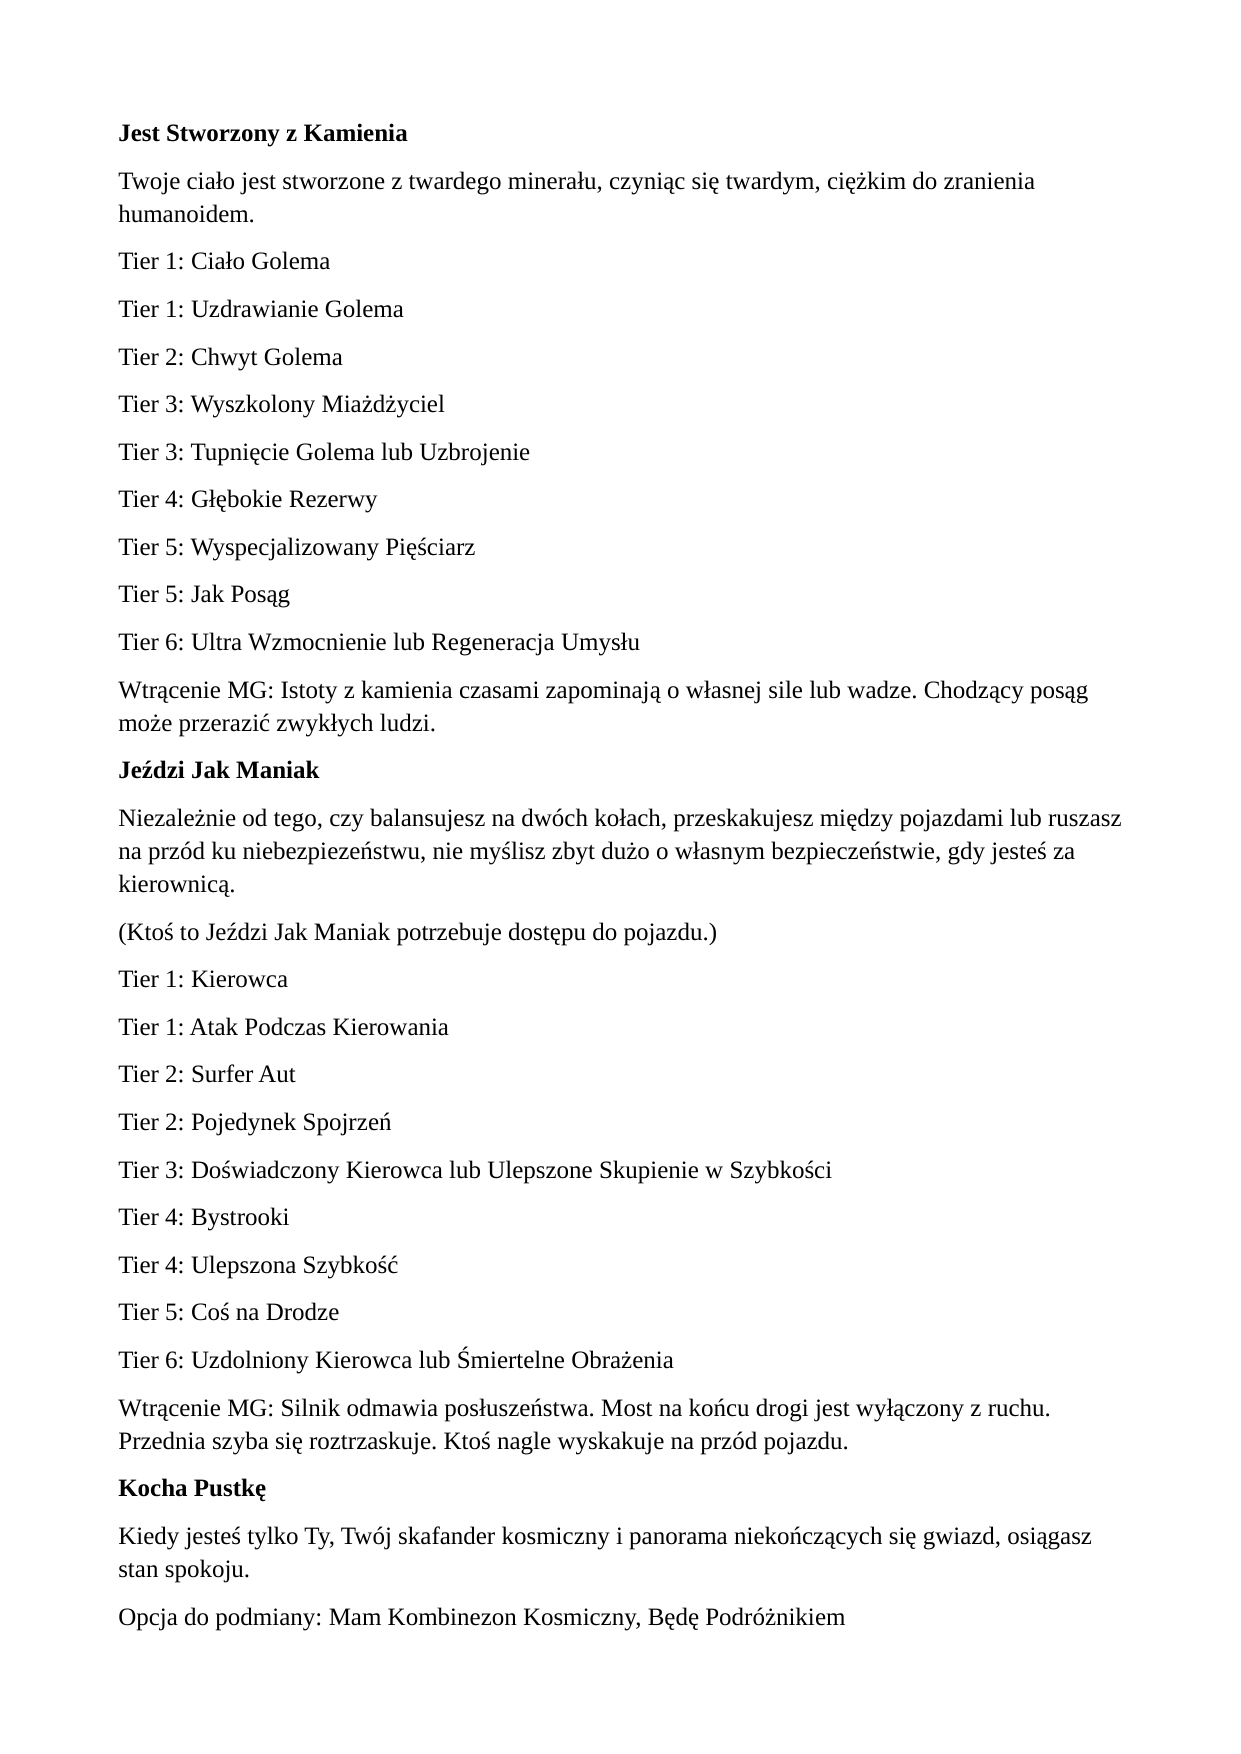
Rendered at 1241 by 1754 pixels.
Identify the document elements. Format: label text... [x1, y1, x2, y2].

text Tier 3: Tupnięcie Golema lub Uzbrojenie [118, 437, 1122, 466]
text Niezależnie od tego, czy balansujesz na dwóch kołach, przeskakujesz między pojazdami lub ruszasz na przód ku niebezpiezeństwu, nie myślisz zbyt dużo o własnym bezpieczeństwie, gdy jesteś za kierownicą. [118, 803, 1122, 898]
text Jeździ Jak Maniak [118, 755, 1122, 784]
text Jest Stworzony z Kamienia [118, 118, 1122, 147]
text Tier 2: Chwyt Golema [118, 342, 1122, 370]
text Kocha Pustkę [118, 1473, 1122, 1502]
text Tier 4: Ulepszona Szybkość [118, 1250, 1122, 1279]
text Tier 1: Ciało Golema [118, 246, 1122, 275]
text Opcja do podmiany: Mam Kombinezon Kosmiczny, Będę Podróżnikiem [118, 1602, 1122, 1630]
text Tier 2: Surfer Aut [118, 1059, 1122, 1088]
text Tier 6: Ultra Wzmocnienie lub Regeneracja Umysłu [118, 627, 1122, 656]
text Tier 5: Wyspecjalizowany Pięściarz [118, 532, 1122, 561]
text Tier 5: Jak Posąg [118, 579, 1122, 608]
text (Ktoś to Jeździ Jak Maniak potrzebuje dostępu do pojazdu.) [118, 917, 1122, 945]
text Tier 6: Uzdolniony Kierowca lub Śmiertelne Obrażenia [118, 1345, 1122, 1374]
text Kiedy jesteś tylko Ty, Twój skafander kosmiczny i panorama niekończących się gwiazd, osiągasz stan spokoju. [118, 1521, 1122, 1583]
text Wtrącenie MG: Silnik odmawia posłuszeństwa. Most na końcu drogi jest wyłączony z ruchu. Przednia szyba się roztrzaskuje. Ktoś nagle wyskakuje na przód pojazdu. [118, 1393, 1122, 1454]
text Tier 3: Doświadczony Kierowca lub Ulepszone Skupienie w Szybkości [118, 1155, 1122, 1183]
text Tier 1: Uzdrawianie Golema [118, 294, 1122, 323]
text Tier 4: Bystrooki [118, 1202, 1122, 1231]
text Tier 3: Wyszkolony Miażdżyciel [118, 389, 1122, 418]
text Tier 5: Coś na Drodze [118, 1297, 1122, 1326]
text Twoje ciało jest stworzone z twardego minerału, czyniąc się twardym, ciężkim do zranienia humanoidem. [118, 166, 1122, 227]
text Tier 4: Głębokie Rezerwy [118, 484, 1122, 513]
text Tier 1: Atak Podczas Kierowania [118, 1012, 1122, 1041]
text Wtrącenie MG: Istoty z kamienia czasami zapominają o własnej sile lub wadze. Chodzący posąg może przerazić zwykłych ludzi. [118, 675, 1122, 737]
text Tier 2: Pojedynek Spojrzeń [118, 1107, 1122, 1136]
text Tier 1: Kierowca [118, 964, 1122, 993]
